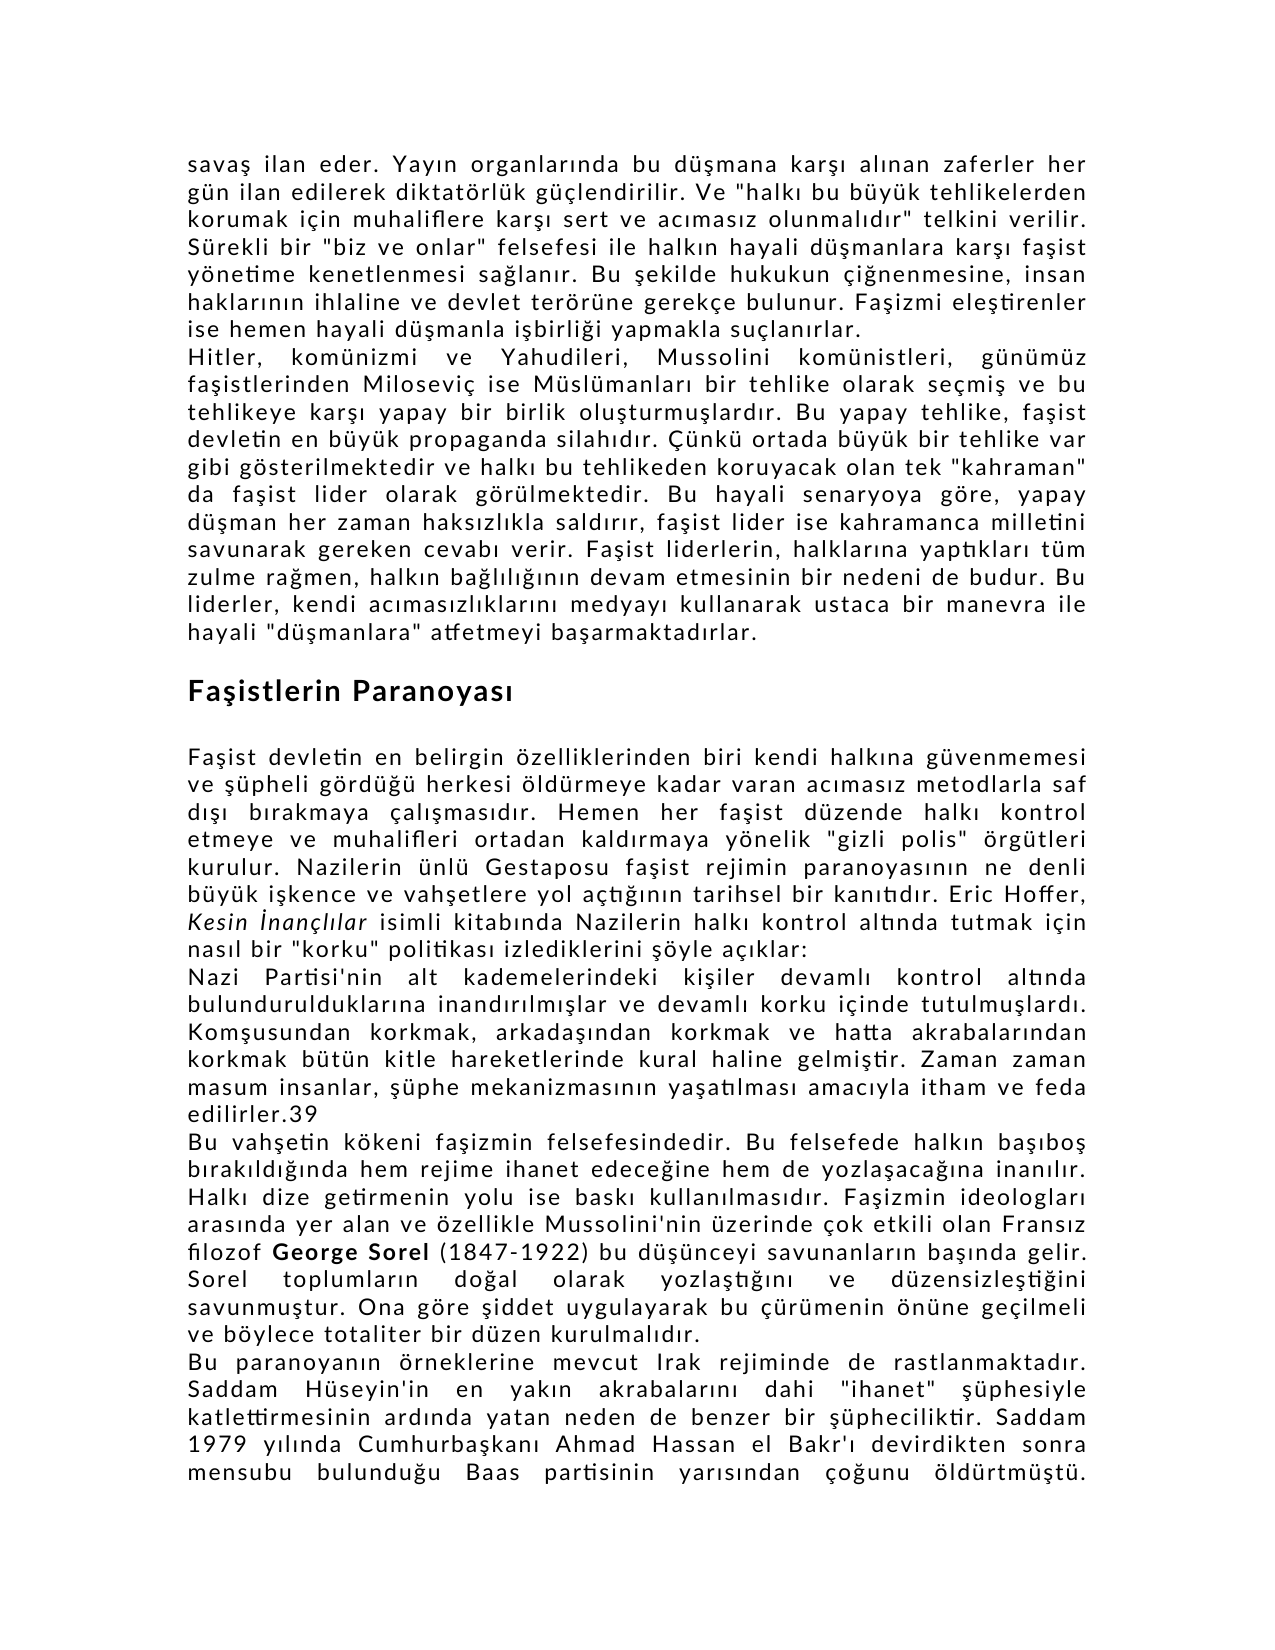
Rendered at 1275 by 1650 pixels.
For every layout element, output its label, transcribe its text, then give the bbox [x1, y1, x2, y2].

text Bu vahşetin kökeni faşizmin felsefesindedir. Bu felsefede halkın başıboş bırakıldığında hem rejime ihanet edeceğine hem de yozlaşacağına inanılır. Halkı dize getirmenin yolu ise baskı kullanılmasıdır. Faşizmin ideologları arasında yer alan ve özellikle Mussolini'nin üzerinde çok etkili olan Fransız filozof George Sorel (1847-1922) bu düşünceyi savunanların başında gelir. Sorel toplumların doğal olarak yozlaştığını ve düzensizleştiğini savunmuştur. Ona göre şiddet uygulayarak bu çürümenin önüne geçilmeli ve böylece totaliter bir düzen kurulmalıdır. [187, 1127, 1087, 1347]
text Faşist devletin en belirgin özelliklerinden biri kendi halkına güvenmemesi ve şüpheli gördüğü herkesi öldürmeye kadar varan acımasız metodlarla saf dışı bırakmaya çalışmasıdır. Hemen her faşist düzende halkı kontrol etmeye ve muhalifleri ortadan kaldırmaya yönelik "gizli polis" örgütleri kurulur. Nazilerin ünlü Gestaposu faşist rejimin paranoyasının ne denli büyük işkence ve vahşetlere yol açtığının tarihsel bir kanıtıdır. Eric Hoffer, Kesin İnançlılar isimli kitabında Nazilerin halkı kontrol altında tutmak için nasıl bir "korku" politikası izlediklerini şöyle açıklar: [187, 742, 1087, 962]
text Bu paranoyanın örneklerine mevcut Irak rejiminde de rastlanmaktadır. Saddam Hüseyin'in en yakın akrabalarını dahi "ihanet" şüphesiyle katlettirmesinin ardında yatan neden de benzer bir şüpheciliktir. Saddam 1979 yılında Cumhurbaşkanı Ahmad Hassan el Bakr'ı devirdikten sonra mensubu bulunduğu Baas partisinin yarısından çoğunu öldürtmüştü. [187, 1347, 1087, 1485]
text Nazi Partisi'nin alt kademelerindeki kişiler devamlı kontrol altında bulundurulduklarına inandırılmışlar ve devamlı korku içinde tutulmuşlardı. Komşusundan korkmak, arkadaşından korkmak ve hatta akrabalarından korkmak bütün kitle hareketlerinde kural haline gelmiştir. Zaman zaman masum insanlar, şüphe mekanizmasının yaşatılması amacıyla itham ve feda edilirler.39 [187, 962, 1087, 1127]
text Faşistlerin Paranoyası [187, 672, 1087, 707]
text savaş ilan eder. Yayın organlarında bu düşmana karşı alınan zaferler her gün ilan edilerek diktatörlük güçlendirilir. Ve "halkı bu büyük tehlikelerden korumak için muhaliflere karşı sert ve acımasız olunmalıdır" telkini verilir. Sürekli bir "biz ve onlar" felsefesi ile halkın hayali düşmanlara karşı faşist yönetime kenetlenmesi sağlanır. Bu şekilde hukukun çiğnenmesine, insan haklarının ihlaline ve devlet terörüne gerekçe bulunur. Faşizmi eleştirenler ise hemen hayali düşmanla işbirliği yapmakla suçlanırlar. [187, 150, 1087, 342]
text Hitler, komünizmi ve Yahudileri, Mussolini komünistleri, günümüz faşistlerinden Miloseviç ise Müslümanları bir tehlike olarak seçmiş ve bu tehlikeye karşı yapay bir birlik oluşturmuşlardır. Bu yapay tehlike, faşist devletin en büyük propaganda silahıdır. Çünkü ortada büyük bir tehlike var gibi gösterilmektedir ve halkı bu tehlikeden koruyacak olan tek "kahraman" da faşist lider olarak görülmektedir. Bu hayali senaryoya göre, yapay düşman her zaman haksızlıkla saldırır, faşist lider ise kahramanca milletini savunarak gereken cevabı verir. Faşist liderlerin, halklarına yaptıkları tüm zulme rağmen, halkın bağlılığının devam etmesinin bir nedeni de budur. Bu liderler, kendi acımasızlıklarını medyayı kullanarak ustaca bir manevra ile hayali "düşmanlara" atfetmeyi başarmaktadırlar. [187, 342, 1087, 645]
